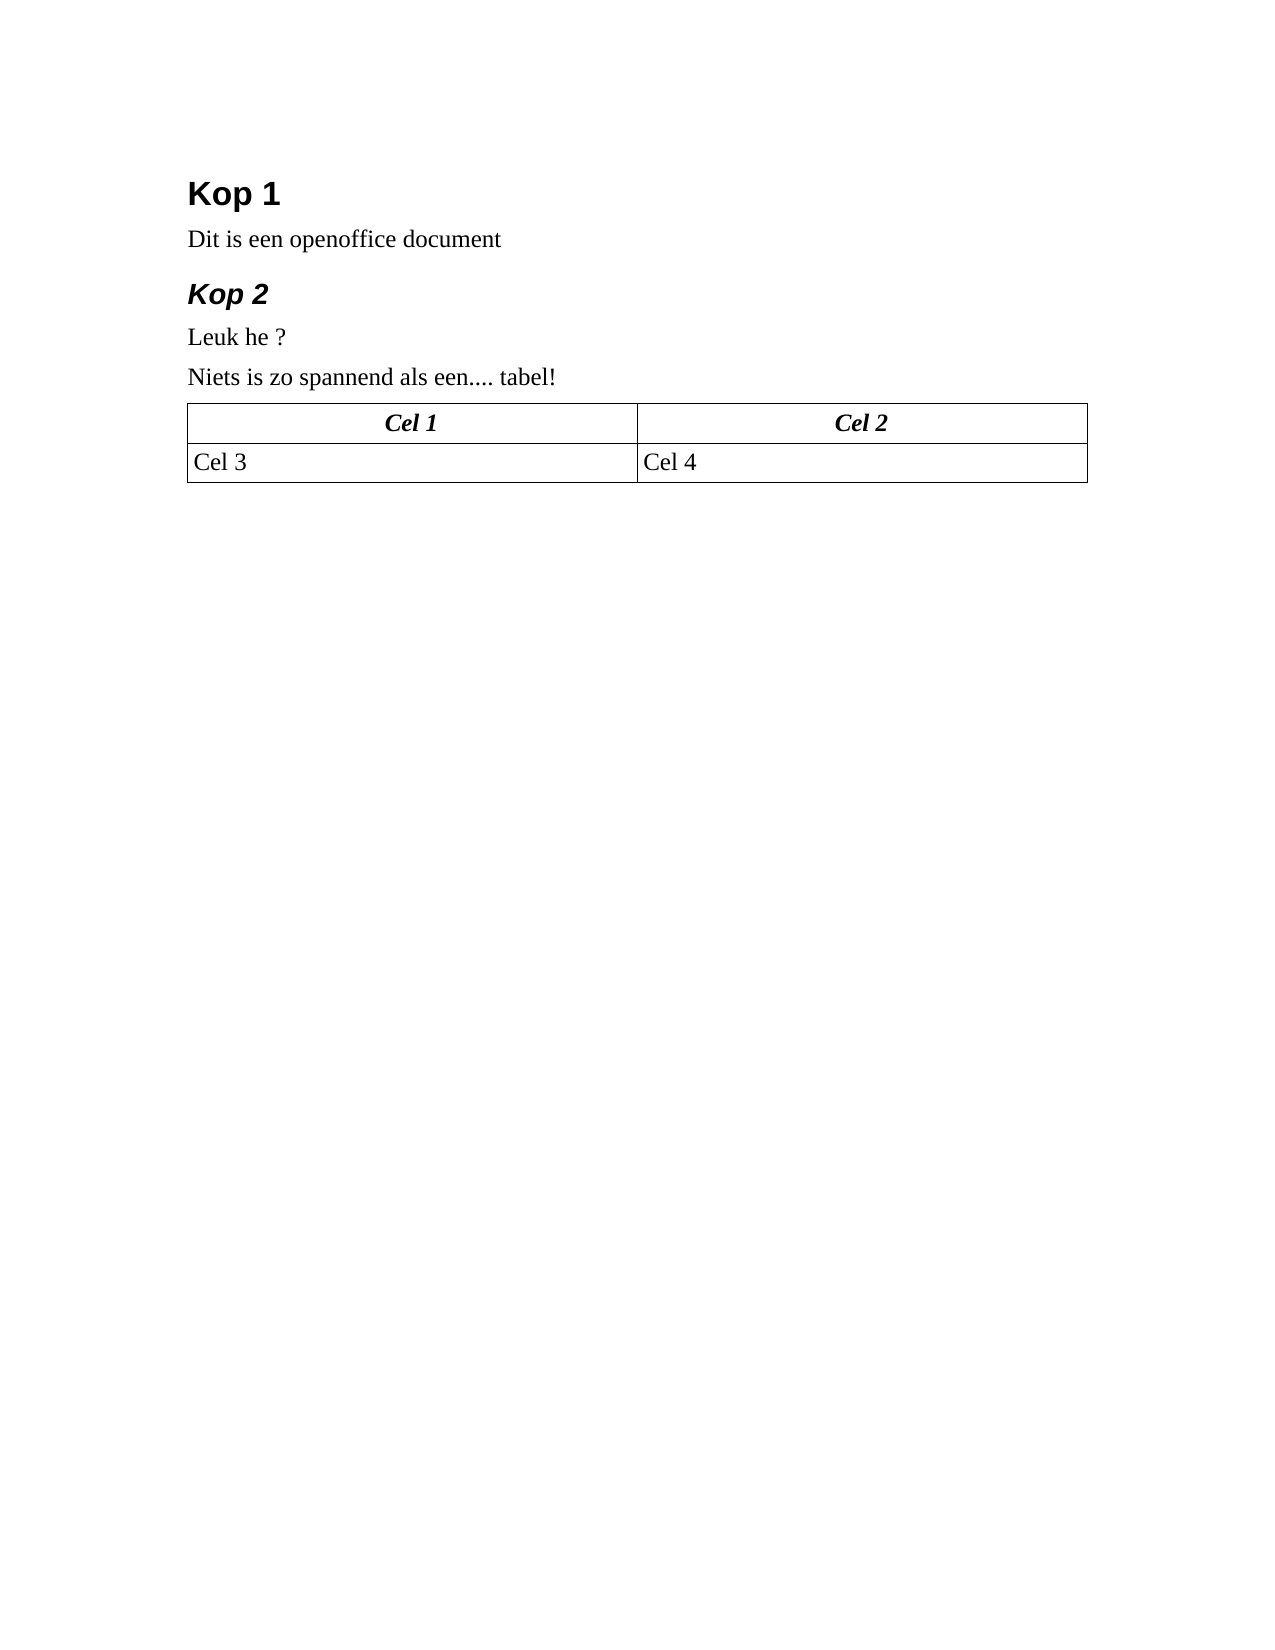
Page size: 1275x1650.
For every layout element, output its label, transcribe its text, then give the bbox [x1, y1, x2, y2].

text Leuk he ? [187, 323, 1087, 351]
table_header Cel 1 [188, 404, 637, 442]
subtitle Kop 1 [187, 175, 1087, 212]
table_cell Cel 3 [188, 444, 637, 482]
subtitle Kop 2 [187, 278, 1087, 310]
table_header Cel 2 [638, 404, 1087, 442]
table_cell Cel 4 [638, 444, 1087, 482]
text Niets is zo spannend als een.... tabel! [187, 363, 1087, 391]
text Dit is een openoffice document [187, 225, 1087, 253]
